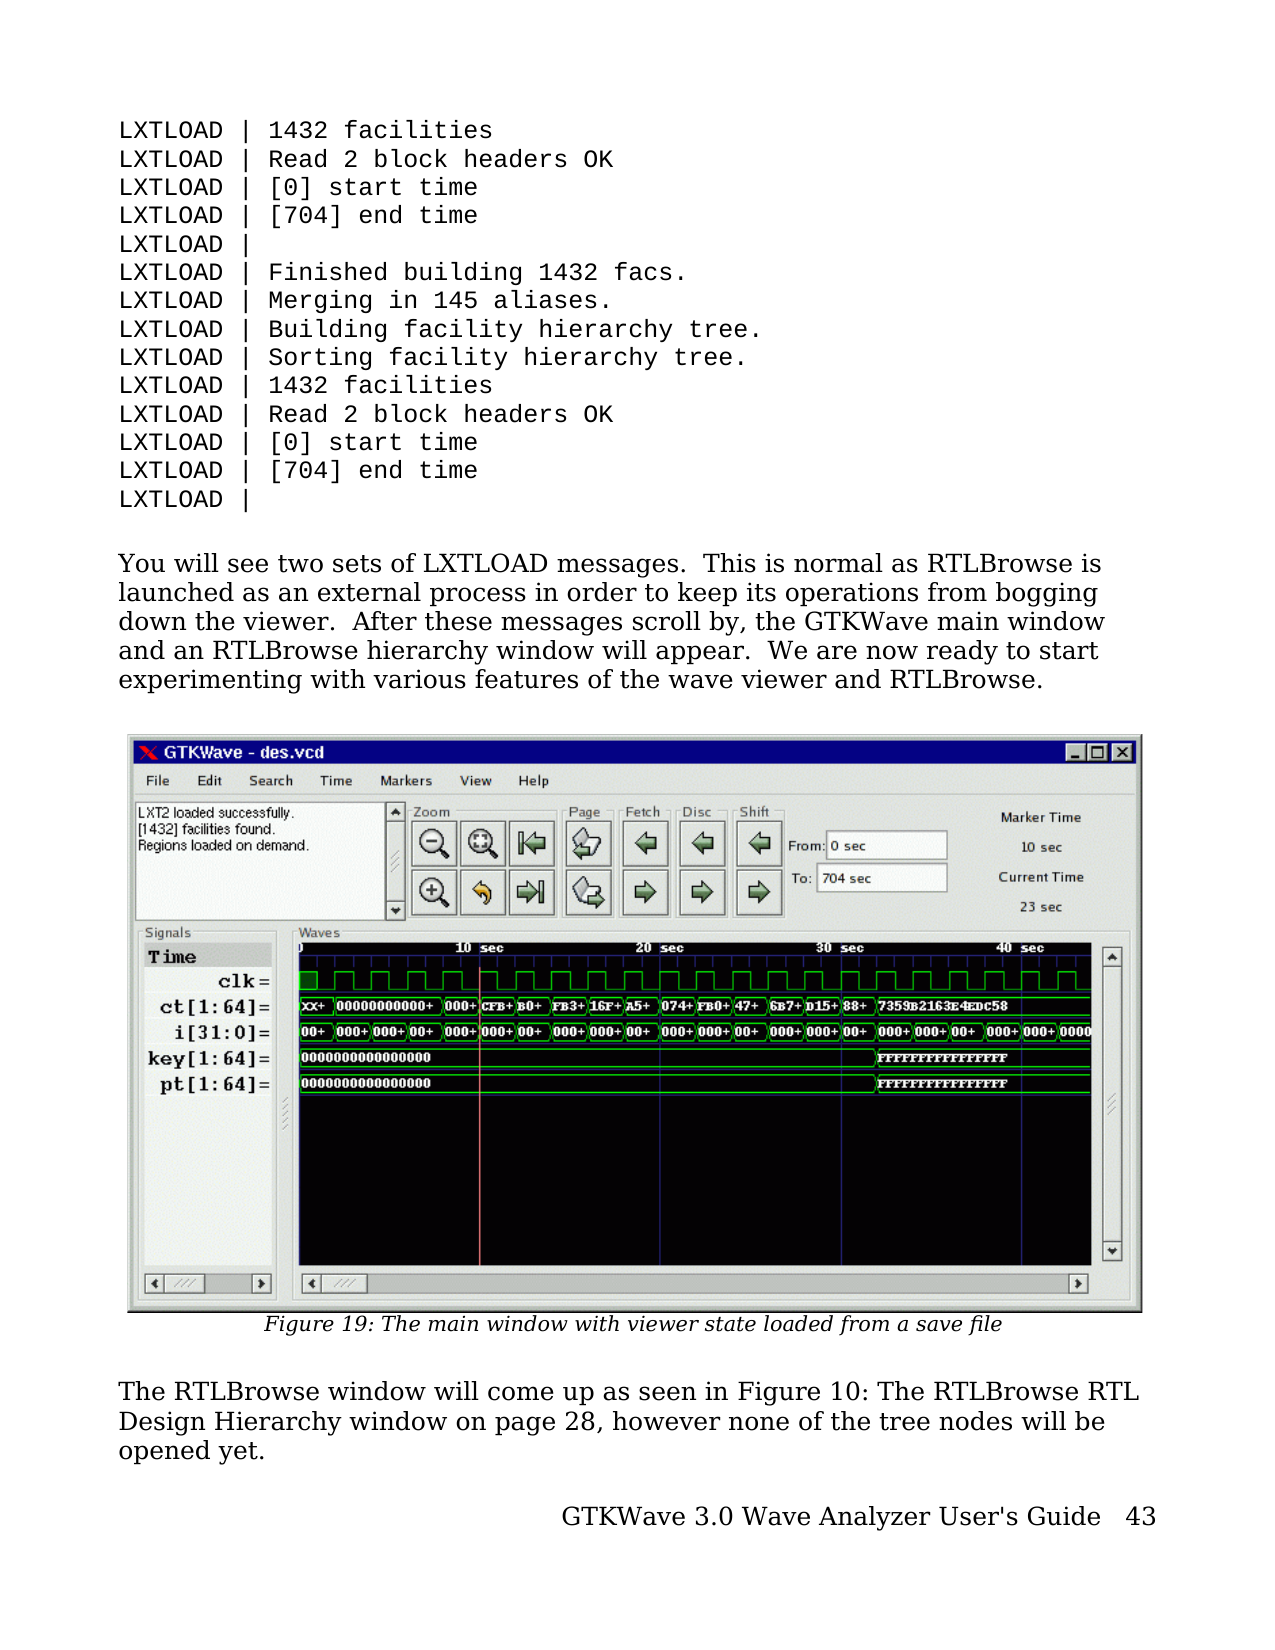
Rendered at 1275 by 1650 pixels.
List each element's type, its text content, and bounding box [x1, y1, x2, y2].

text The RTLBrowse window will come up as seen in Figure 10: The RTLBrowse RTL Design Hierarchy window on page 28, however none of the tree nodes will be opened yet. [118, 695, 1157, 1465]
picture [127, 734, 1143, 1313]
text LXTLOAD | 1432 facilities [118, 118, 1157, 146]
text LXTLOAD | Merging in 145 aliases. [118, 288, 1157, 316]
text LXTLOAD | 1432 facilities [118, 373, 1157, 401]
text LXTLOAD | [0] start time [118, 175, 1157, 203]
text LXTLOAD | Read 2 block headers OK [118, 401, 1157, 430]
text LXTLOAD | Sorting facility hierarchy tree. [118, 345, 1157, 373]
text LXTLOAD | [0] start time [118, 430, 1157, 458]
text LXTLOAD | [704] end time [118, 458, 1157, 486]
text LXTLOAD | Finished building 1432 facs. [118, 260, 1157, 288]
text LXTLOAD | [118, 486, 1157, 515]
text LXTLOAD | Read 2 block headers OK [118, 146, 1157, 175]
text LXTLOAD | [704] end time [118, 203, 1157, 231]
text [118, 722, 1151, 1366]
text Figure 19: The main window with viewer state loaded from a save file [127, 1313, 1142, 1337]
text You will see two sets of LXTLOAD messages. This is normal as RTLBrowse is launched as an external process in order to keep its operations from bogging down the viewer. After these messages scroll by, the GTKWave main window and an RTLBrowse hierarchy window will appear. We are now ready to start experimenting with various features of the wave viewer and RTLBrowse. [118, 549, 1157, 695]
text LXTLOAD | Building facility hierarchy tree. [118, 316, 1157, 345]
text LXTLOAD | [118, 231, 1157, 260]
